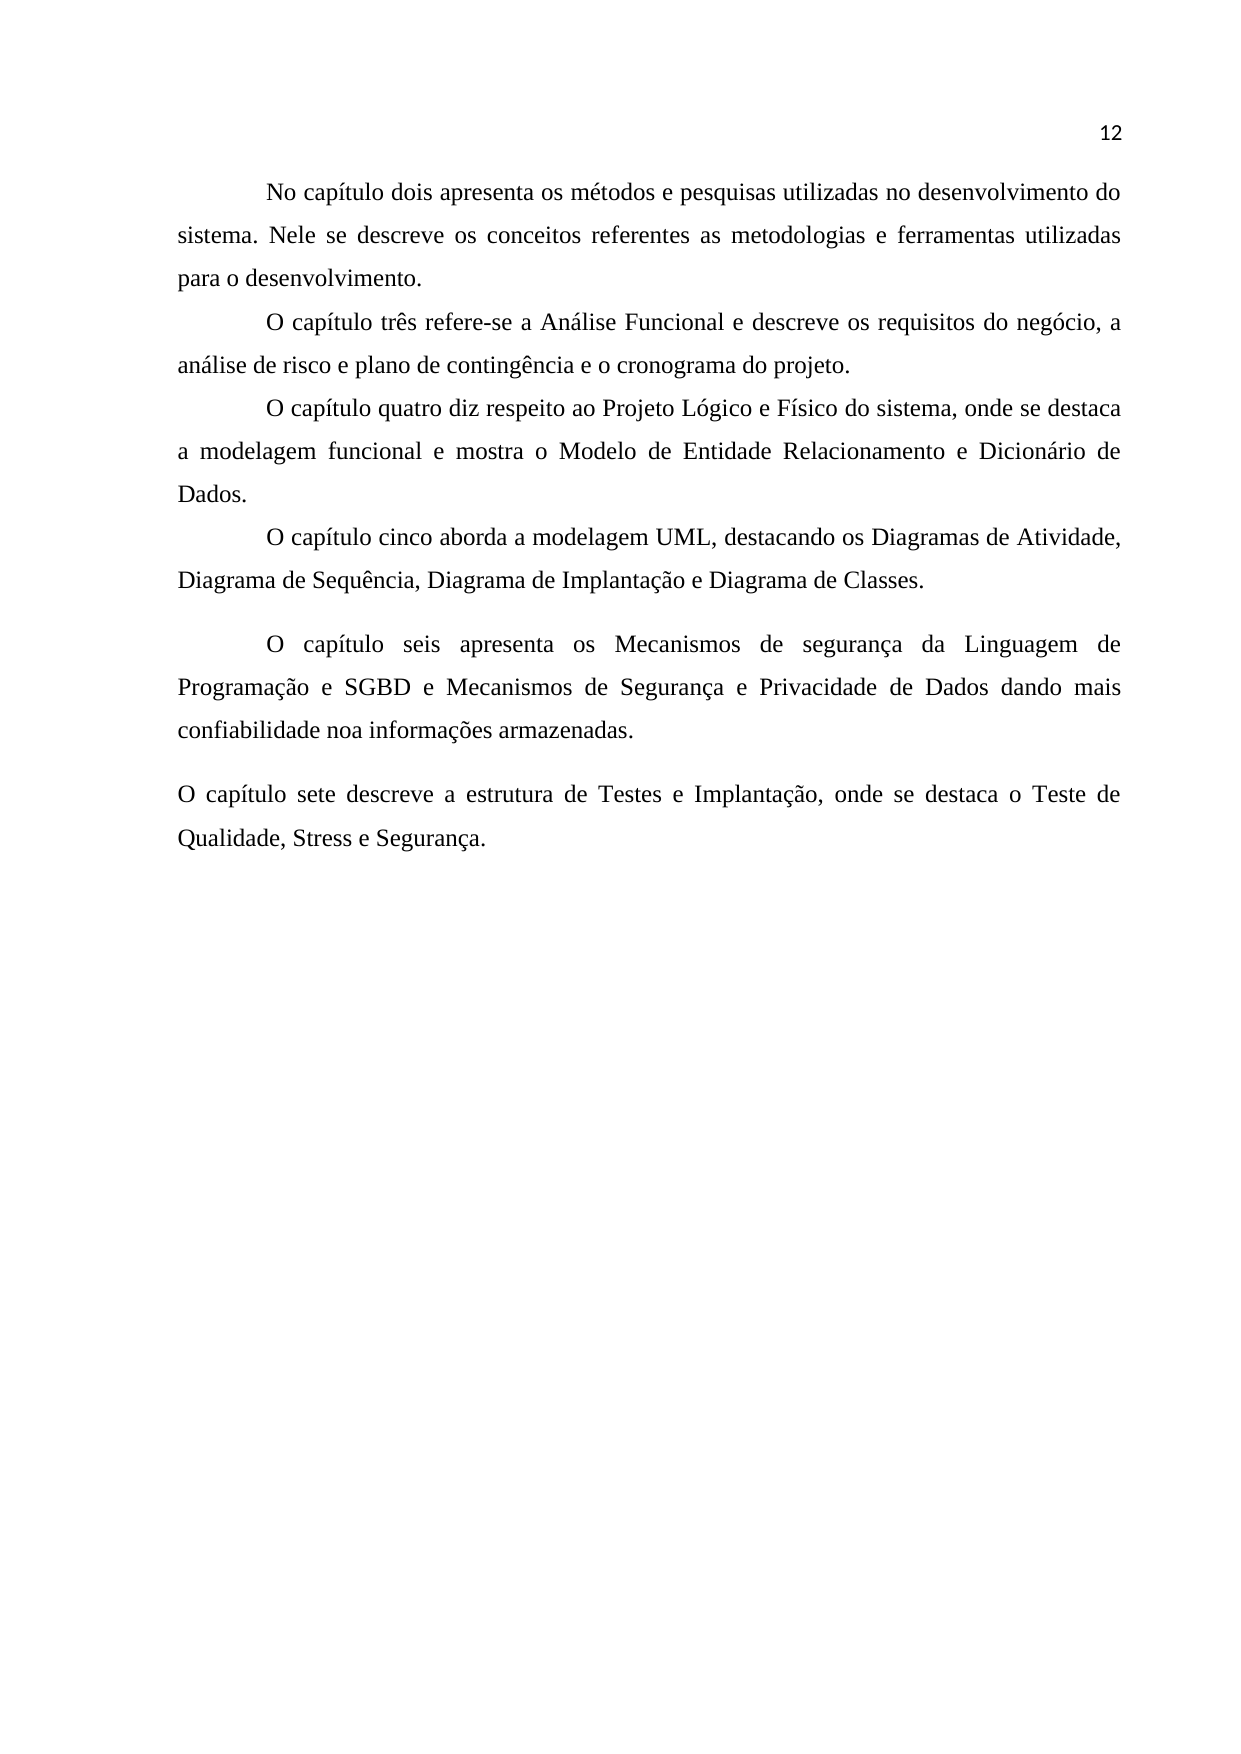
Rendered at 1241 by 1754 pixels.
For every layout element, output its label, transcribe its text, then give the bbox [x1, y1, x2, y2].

text No capítulo dois apresenta os métodos e pesquisas utilizadas no desenvolvimento do sistema. Nele se descreve os conceitos referentes as metodologias e ferramentas utilizadas para o desenvolvimento. [177, 177, 1122, 292]
text O capítulo cinco aborda a modelagem UML, destacando os Diagramas de Atividade, Diagrama de Sequência, Diagrama de Implantação e Diagrama de Classes. [177, 522, 1122, 594]
text O capítulo quatro diz respeito ao Projeto Lógico e Físico do sistema, onde se destaca a modelagem funcional e mostra o Modelo de Entidade Relacionamento e Dicionário de Dados. [177, 393, 1122, 508]
text O capítulo sete descreve a estrutura de Testes e Implantação, onde se destaca o Teste de Qualidade, Stress e Segurança. [177, 779, 1122, 851]
text O capítulo seis apresenta os Mecanismos de segurança da Linguagem de Programação e SGBD e Mecanismos de Segurança e Privacidade de Dados dando mais confiabilidade noa informações armazenadas. [177, 629, 1122, 744]
text O capítulo três refere-se a Análise Funcional e descreve os requisitos do negócio, a análise de risco e plano de contingência e o cronograma do projeto. [177, 307, 1122, 378]
